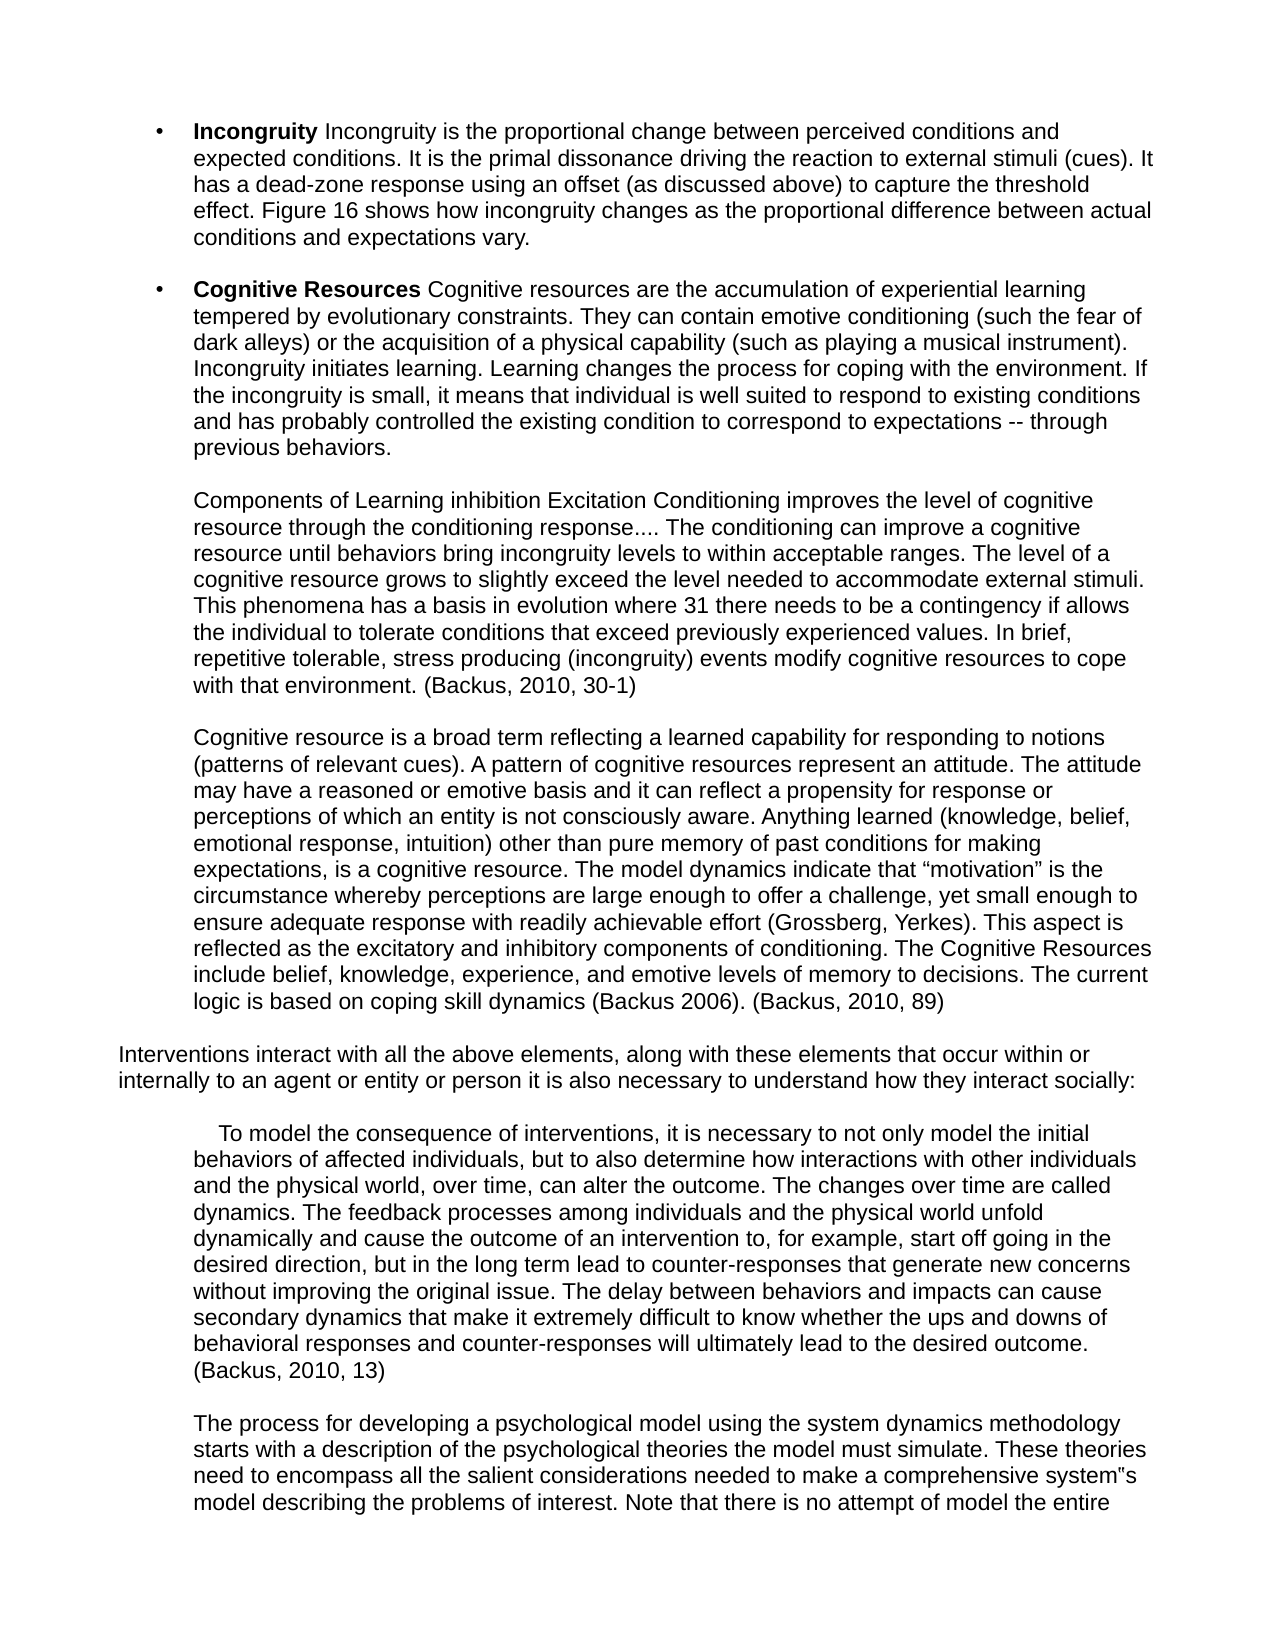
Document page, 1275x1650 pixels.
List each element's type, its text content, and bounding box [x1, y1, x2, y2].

text The process for developing a psychological model using the system dynamics methodology starts with a description of the psychological theories the model must simulate. These theories need to encompass all the salient considerations needed to make a comprehensive system‟s model describing the problems of interest. Note that there is no attempt of model the entire [193, 1409, 1157, 1515]
text To model the consequence of interventions, it is necessary to not only model the initial behaviors of affected individuals, but to also determine how interactions with other individuals and the physical world, over time, can alter the outcome. The changes over time are called dynamics. The feedback processes among individuals and the physical world unfold dynamically and cause the outcome of an intervention to, for example, start off going in the desired direction, but in the long term lead to counter-responses that generate new concerns without improving the original issue. The delay between behaviors and impacts can cause secondary dynamics that make it extremely difficult to know whether the ups and downs of behavioral responses and counter-responses will ultimately lead to the desired outcome. (Backus, 2010, 13) [193, 1119, 1157, 1383]
text Interventions interact with all the above elements, along with these elements that occur within or internally to an agent or entity or person it is also necessary to understand how they interact socially: [118, 1041, 1157, 1093]
list Cognitive Resources Cognitive resources are the accumulation of experiential learning tempered by evolutionary constraints. They can contain emotive conditioning (such the fear of dark alleys) or the acquisition of a physical capability (such as playing a musical instrument). Incongruity initiates learning. Learning changes the process for coping with the environment. If the incongruity is small, it means that individual is well suited to respond to existing conditions and has probably controlled the existing condition to correspond to expectations -- through previous behaviors. [156, 276, 1157, 461]
list Components of Learning inhibition Excitation Conditioning improves the level of cognitive resource through the conditioning response.... The conditioning can improve a cognitive resource until behaviors bring incongruity levels to within acceptable ranges. The level of a cognitive resource grows to slightly exceed the level needed to accommodate external stimuli. This phenomena has a basis in evolution where 31 there needs to be a contingency if allows the individual to tolerate conditions that exceed previously experienced values. In brief, repetitive tolerable, stress producing (incongruity) events modify cognitive resources to cope with that environment. (Backus, 2010, 30-1) [156, 487, 1157, 698]
list Cognitive resource is a broad term reflecting a learned capability for responding to notions (patterns of relevant cues). A pattern of cognitive resources represent an attitude. The attitude may have a reasoned or emotive basis and it can reflect a propensity for response or perceptions of which an entity is not consciously aware. Anything learned (knowledge, belief, emotional response, intuition) other than pure memory of past conditions for making expectations, is a cognitive resource. The model dynamics indicate that “motivation” is the circumstance whereby perceptions are large enough to offer a challenge, yet small enough to ensure adequate response with readily achievable effort (Grossberg, Yerkes). This aspect is reflected as the excitatory and inhibitory components of conditioning. The Cognitive Resources include belief, knowledge, experience, and emotive levels of memory to decisions. The current logic is based on coping skill dynamics (Backus 2006). (Backus, 2010, 89) [156, 724, 1157, 1014]
list Incongruity Incongruity is the proportional change between perceived conditions and expected conditions. It is the primal dissonance driving the reaction to external stimuli (cues). It has a dead-zone response using an offset (as discussed above) to capture the threshold effect. Figure 16 shows how incongruity changes as the proportional difference between actual conditions and expectations vary. [156, 118, 1157, 250]
